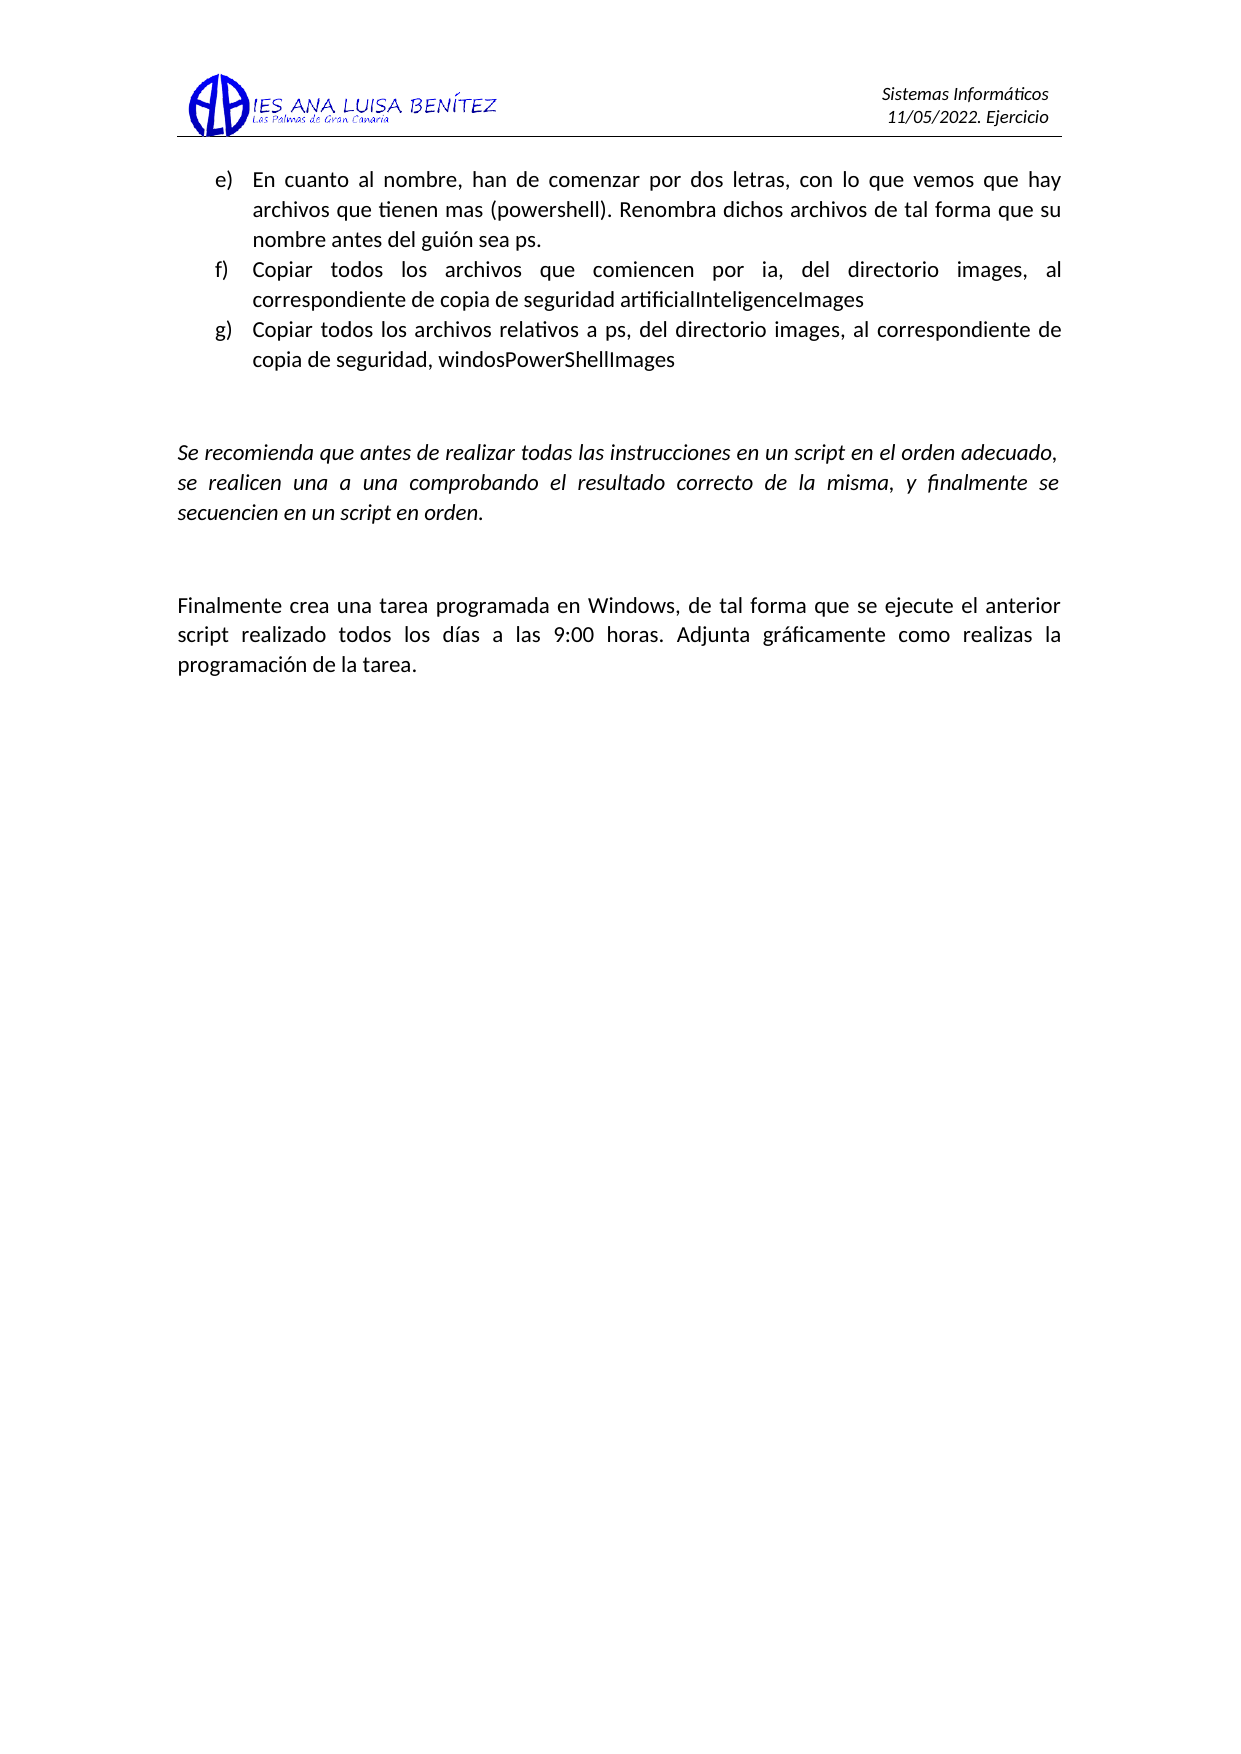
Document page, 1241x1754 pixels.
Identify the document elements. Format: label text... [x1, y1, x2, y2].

text Finalmente crea una tarea programada en Windows, de tal forma que se ejecute el anterior script realizado todos los días a las 9:00 horas. Adjunta gráficamente como realizas la programación de la tarea. [177, 591, 1063, 678]
list Copiar todos los archivos que comiencen por ia, del directorio images, al correspondiente de copia de seguridad artificialInteligenceImages [215, 255, 1063, 313]
list Copiar todos los archivos relativos a ps, del directorio images, al correspondiente de copia de seguridad, windosPowerShellImages [215, 315, 1063, 373]
list En cuanto al nombre, han de comenzar por dos letras, con lo que vemos que hay archivos que tienen mas (powershell). Renombra dichos archivos de tal forma que su nombre antes del guión sea ps. [215, 165, 1063, 253]
picture [188, 73, 501, 137]
text Se recomienda que antes de realizar todas las instrucciones en un script en el orden adecuado, se realicen una a una comprobando el resultado correcto de la misma, y finalmente se secuencien en un script en orden. [177, 438, 1063, 526]
